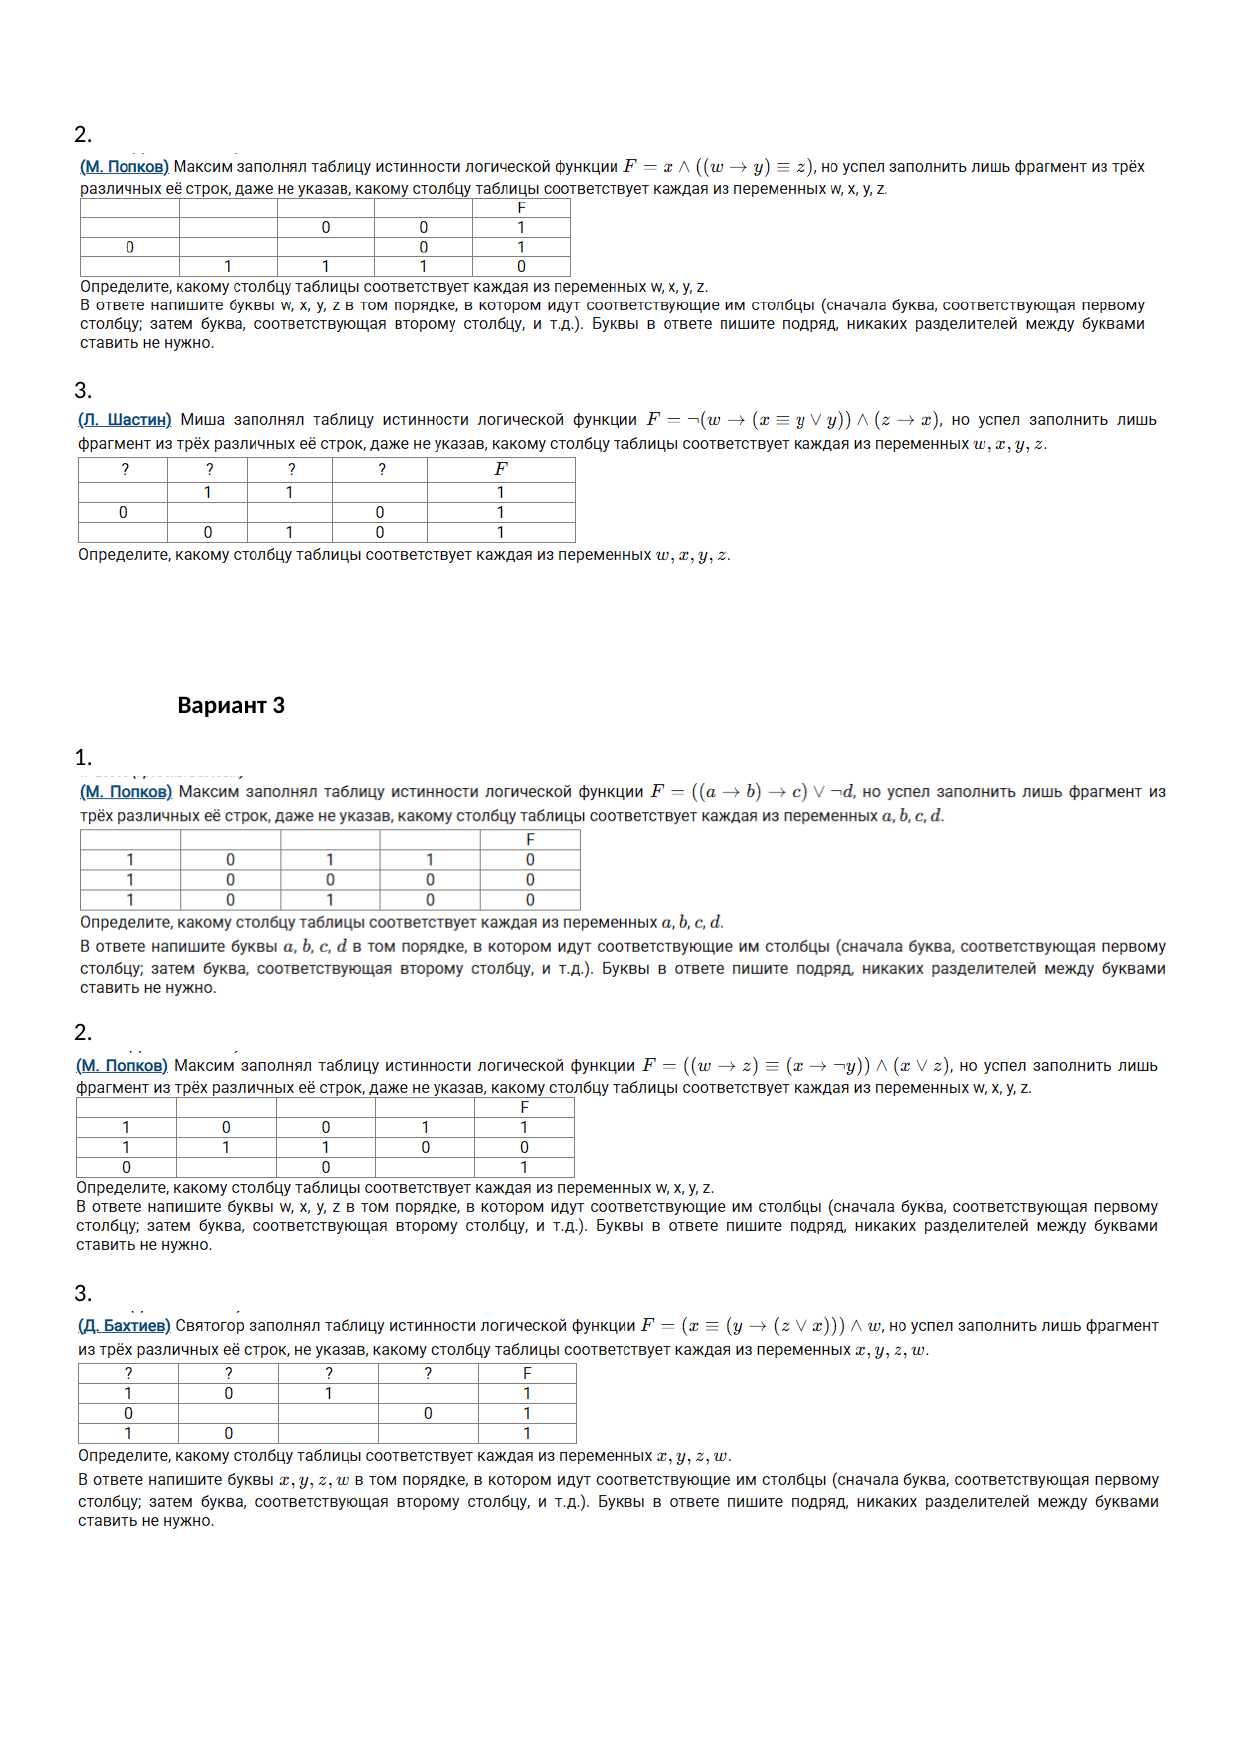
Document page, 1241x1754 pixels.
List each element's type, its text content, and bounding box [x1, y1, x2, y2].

text Вариант 3 [177, 689, 1152, 720]
